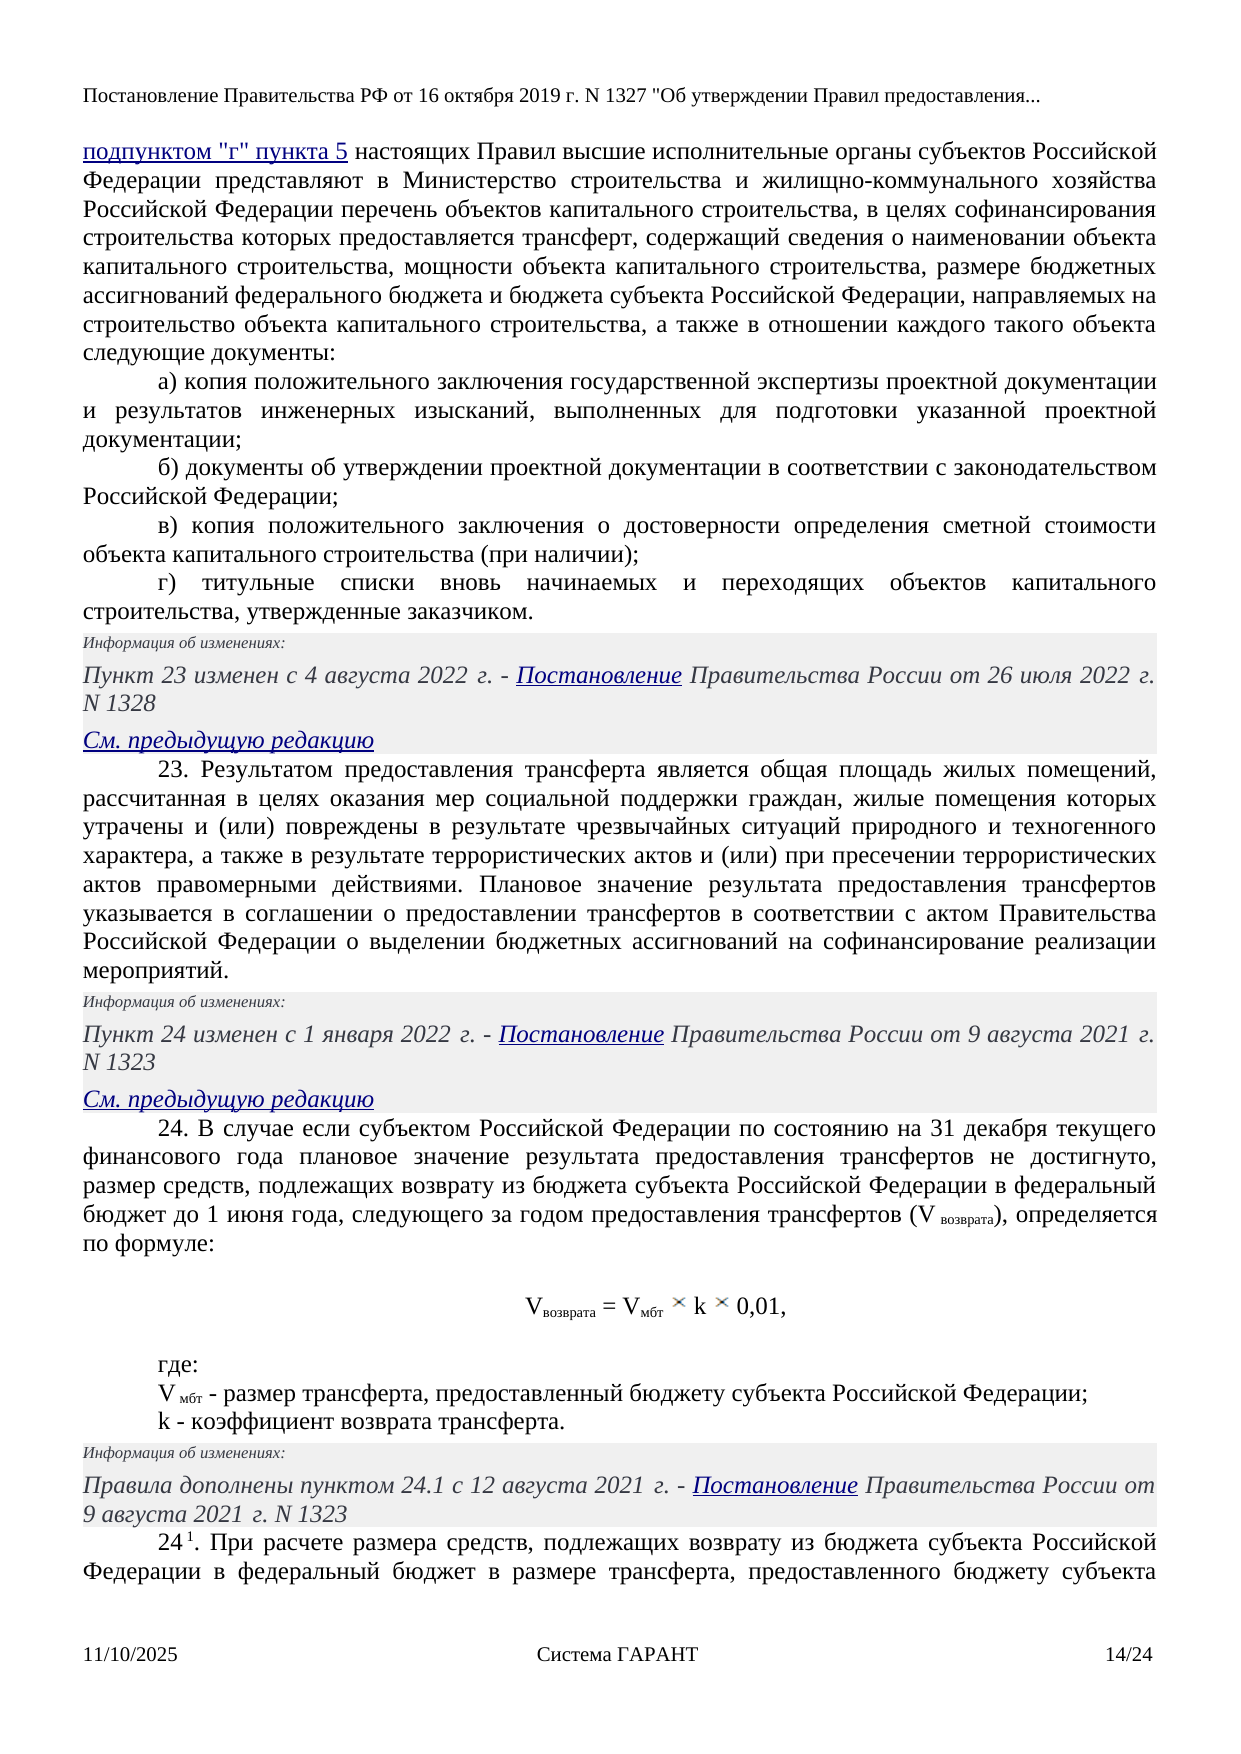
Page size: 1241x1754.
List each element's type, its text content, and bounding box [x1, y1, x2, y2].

text Пункт 23 изменен с 4 августа 2022 г. - Постановление Правительства России от 26 июля 2022 г. N 1328 [83, 688, 1157, 717]
text k - коэффициент возврата трансферта. [83, 1406, 1157, 1435]
text подпунктом "г" пункта 5 настоящих Правил высшие исполнительные органы субъектов Российской Федерации представляют в Министерство строительства и жилищно-коммунального хозяйства Российской Федерации перечень объектов капитального строительства, в целях софинансирования строительства которых предоставляется трансферт, содержащий сведения о наименовании объекта капитального строительства, мощности объекта капитального строительства, размере бюджетных ассигнований федерального бюджета и бюджета субъекта Российской Федерации, направляемых на строительство объекта капитального строительства, а также в отношении каждого такого объекта следующие документы: [83, 136, 1157, 366]
text в) копия положительного заключения о достоверности определения сметной стоимости объекта капитального строительства (при наличии); [83, 510, 1157, 567]
text См. предыдущую редакцию [377, 725, 1157, 754]
picture [669, 1285, 688, 1315]
text 24 1. При расчете размера средств, подлежащих возврату из бюджета субъекта Российской Федерации в федеральный бюджет в размере трансферта, предоставленного бюджету субъекта [83, 1527, 1157, 1585]
text V мбт - размер трансферта, предоставленный бюджету субъекта Российской Федерации; [83, 1378, 1157, 1406]
picture [712, 1285, 731, 1315]
text Информация об изменениях: [287, 633, 1157, 652]
text Правила дополнены пунктом 24.1 с 12 августа 2021 г. - Постановление Правительства России от 9 августа 2021 г. N 1323 [350, 1499, 1157, 1527]
text 24. В случае если субъектом Российской Федерации по состоянию на 31 декабря текущего финансового года плановое значение результата предоставления трансфертов не достигнуто, размер средств, подлежащих возврату из бюджета субъекта Российской Федерации в федеральный бюджет до 1 июня года, следующего за годом предоставления трансфертов (V возврата), определяется по формуле: [83, 1113, 1157, 1256]
text Информация об изменениях: [287, 1443, 1157, 1462]
text Vвозврата = Vмбт k 0,01, [83, 1285, 1157, 1320]
text 23. Результатом предоставления трансферта является общая площадь жилых помещений, рассчитанная в целях оказания мер социальной поддержки граждан, жилые помещения которых утрачены и (или) повреждены в результате чрезвычайных ситуаций природного и техногенного характера, а также в результате террористических актов и (или) при пресечении террористических актов правомерными действиями. Плановое значение результата предоставления трансфертов указывается в соглашении о предоставлении трансфертов в соответствии с актом Правительства Российской Федерации о выделении бюджетных ассигнований на софинансирование реализации мероприятий. [83, 754, 1157, 984]
text а) копия положительного заключения государственной экспертизы проектной документации и результатов инженерных изысканий, выполненных для подготовки указанной проектной документации; [83, 366, 1157, 452]
text г) титульные списки вновь начинаемых и переходящих объектов капитального строительства, утвержденные заказчиком. [83, 567, 1157, 625]
text См. предыдущую редакцию [377, 1084, 1157, 1113]
text Информация об изменениях: [287, 992, 1157, 1011]
text б) документы об утверждении проектной документации в соответствии с законодательством Российской Федерации; [83, 452, 1157, 510]
text Пункт 24 изменен с 1 января 2022 г. - Постановление Правительства России от 9 августа 2021 г. N 1323 [83, 1047, 1157, 1076]
text где: [83, 1349, 1157, 1378]
